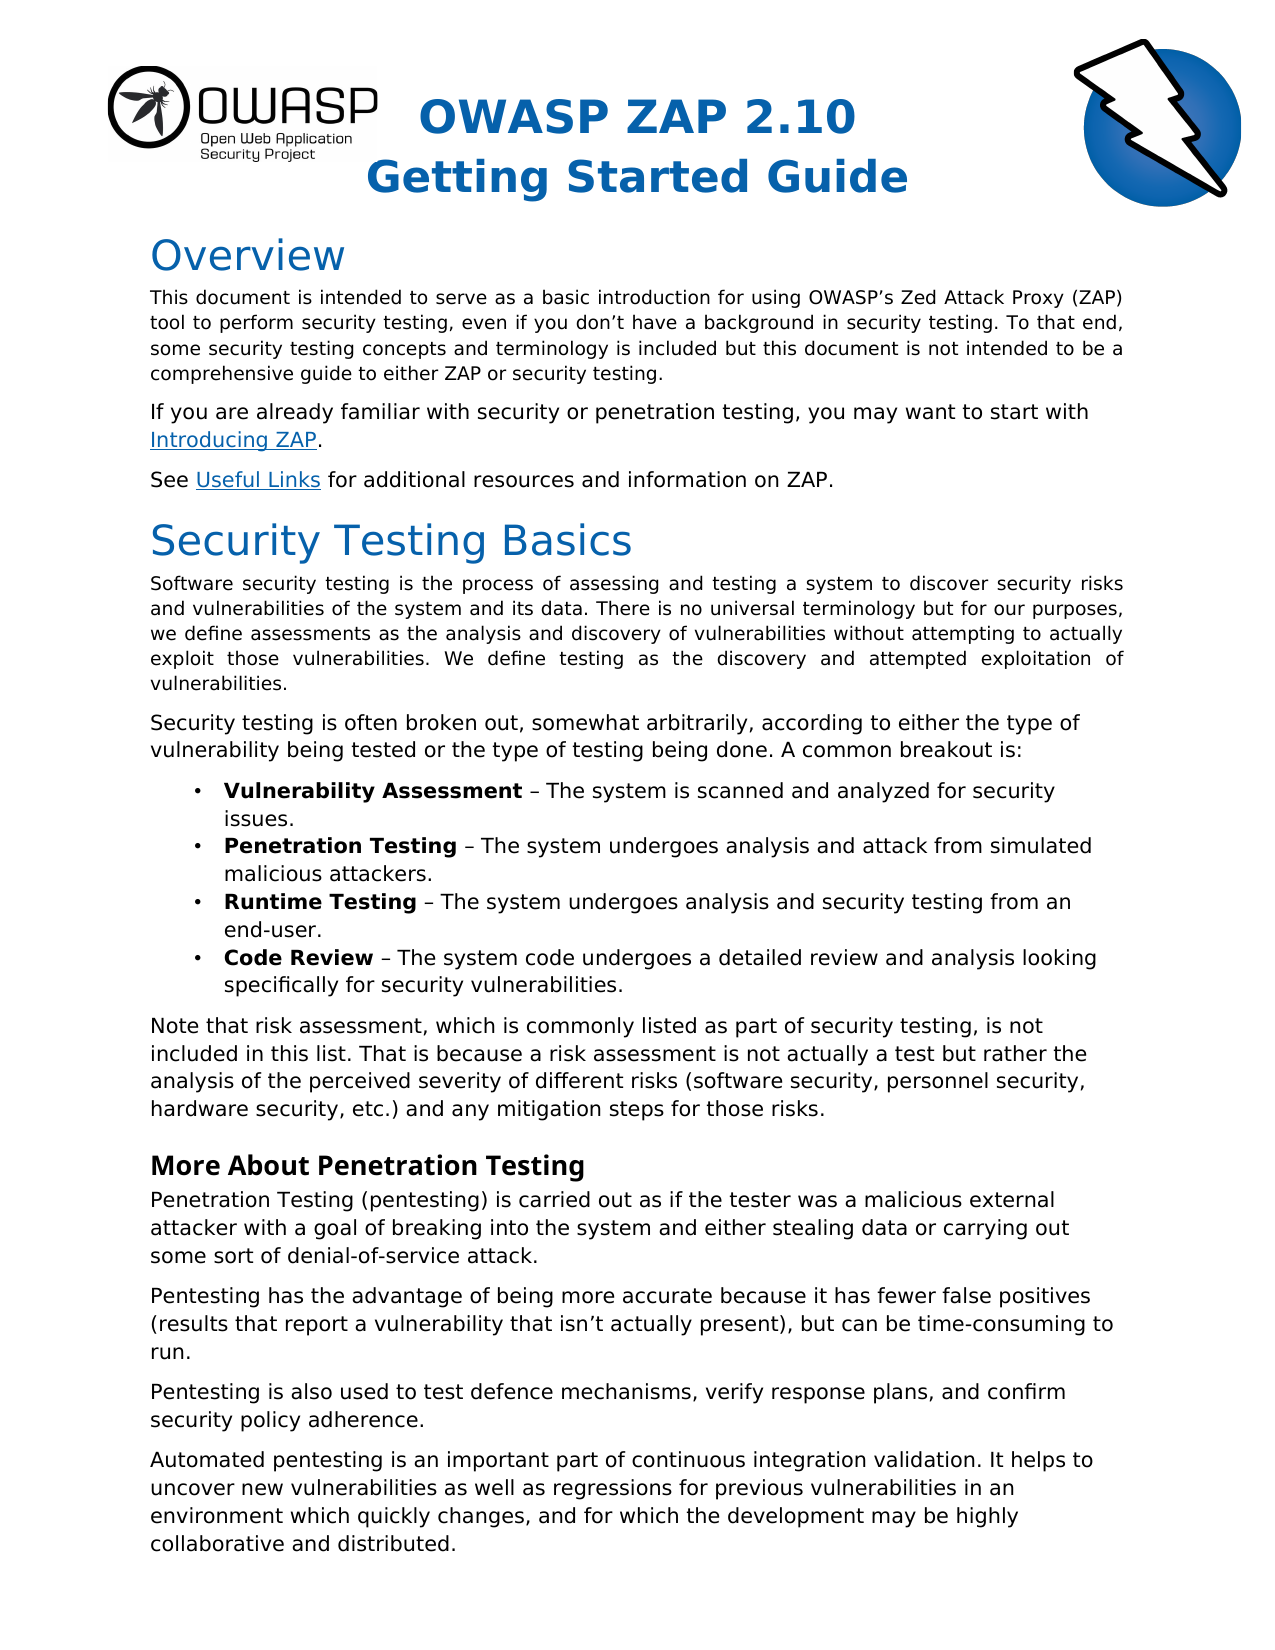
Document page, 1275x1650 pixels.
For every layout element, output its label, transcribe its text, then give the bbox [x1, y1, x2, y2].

list Vulnerability Assessment – The system is scanned and analyzed for security issues. [194, 779, 1125, 831]
text If you are already familiar with security or penetration testing, you may want to start with Introducing ZAP. [150, 400, 1125, 452]
text Automated pentesting is an important part of continuous integration validation. It helps to uncover new vulnerabilities as well as regressions for previous vulnerabilities in an environment which quickly changes, and for which the development may be highly collaborative and distributed. [150, 1448, 1125, 1556]
list Runtime Testing – The system undergoes analysis and security testing from an end-user. [194, 890, 1125, 942]
text See Useful Links for additional resources and information on ZAP. [150, 468, 1125, 493]
list Code Review – The system code undergoes a detailed review and analysis looking specifically for security vulnerabilities. [194, 946, 1125, 998]
picture [1073, 39, 1242, 207]
subtitle Overview [150, 232, 1125, 280]
title Getting Started Guide [150, 152, 1073, 203]
text Pentesting has the advantage of being more accurate because it has fewer false positives (results that report a vulnerability that isn’t actually present), but can be time-consuming to run. [150, 1284, 1125, 1364]
text Penetration Testing (pentesting) is carried out as if the tester was a malicious external attacker with a goal of breaking into the system and either stealing data or carrying out some sort of denial-of-service attack. [150, 1188, 1125, 1268]
list Penetration Testing – The system undergoes analysis and attack from simulated malicious attackers. [194, 834, 1125, 887]
picture [107, 66, 378, 162]
subtitle More About Penetration Testing [150, 1146, 1125, 1183]
subtitle Security Testing Basics [150, 517, 1125, 566]
text Pentesting is also used to test defence mechanisms, verify response plans, and confirm security policy adherence. [150, 1380, 1125, 1432]
text Software security testing is the process of assessing and testing a system to discover security risks and vulnerabilities of the system and its data. There is no universal terminology but for our purposes, we define assessments as the analysis and discovery of vulnerabilities without attempting to actually exploit those vulnerabilities. We define testing as the discovery and attempted exploitation of vulnerabilities. [150, 573, 1125, 695]
text This document is intended to serve as a basic introduction for using OWASP’s Zed Attack Proxy (ZAP) tool to perform security testing, even if you don’t have a background in security testing. To that end, some security testing concepts and terminology is included but this document is not intended to be a comprehensive guide to either ZAP or security testing. [150, 287, 1125, 384]
text Security testing is often broken out, somewhat arbitrarily, according to either the type of vulnerability being tested or the type of testing being done. A common breakout is: [150, 711, 1125, 763]
title OWASP ZAP 2.10 [378, 91, 1073, 144]
text Note that risk assessment, which is commonly listed as part of security testing, is not included in this list. That is because a risk assessment is not actually a test but rather the analysis of the perceived severity of different risks (software security, personnel security, hardware security, etc.) and any mitigation steps for those risks. [150, 1014, 1125, 1122]
